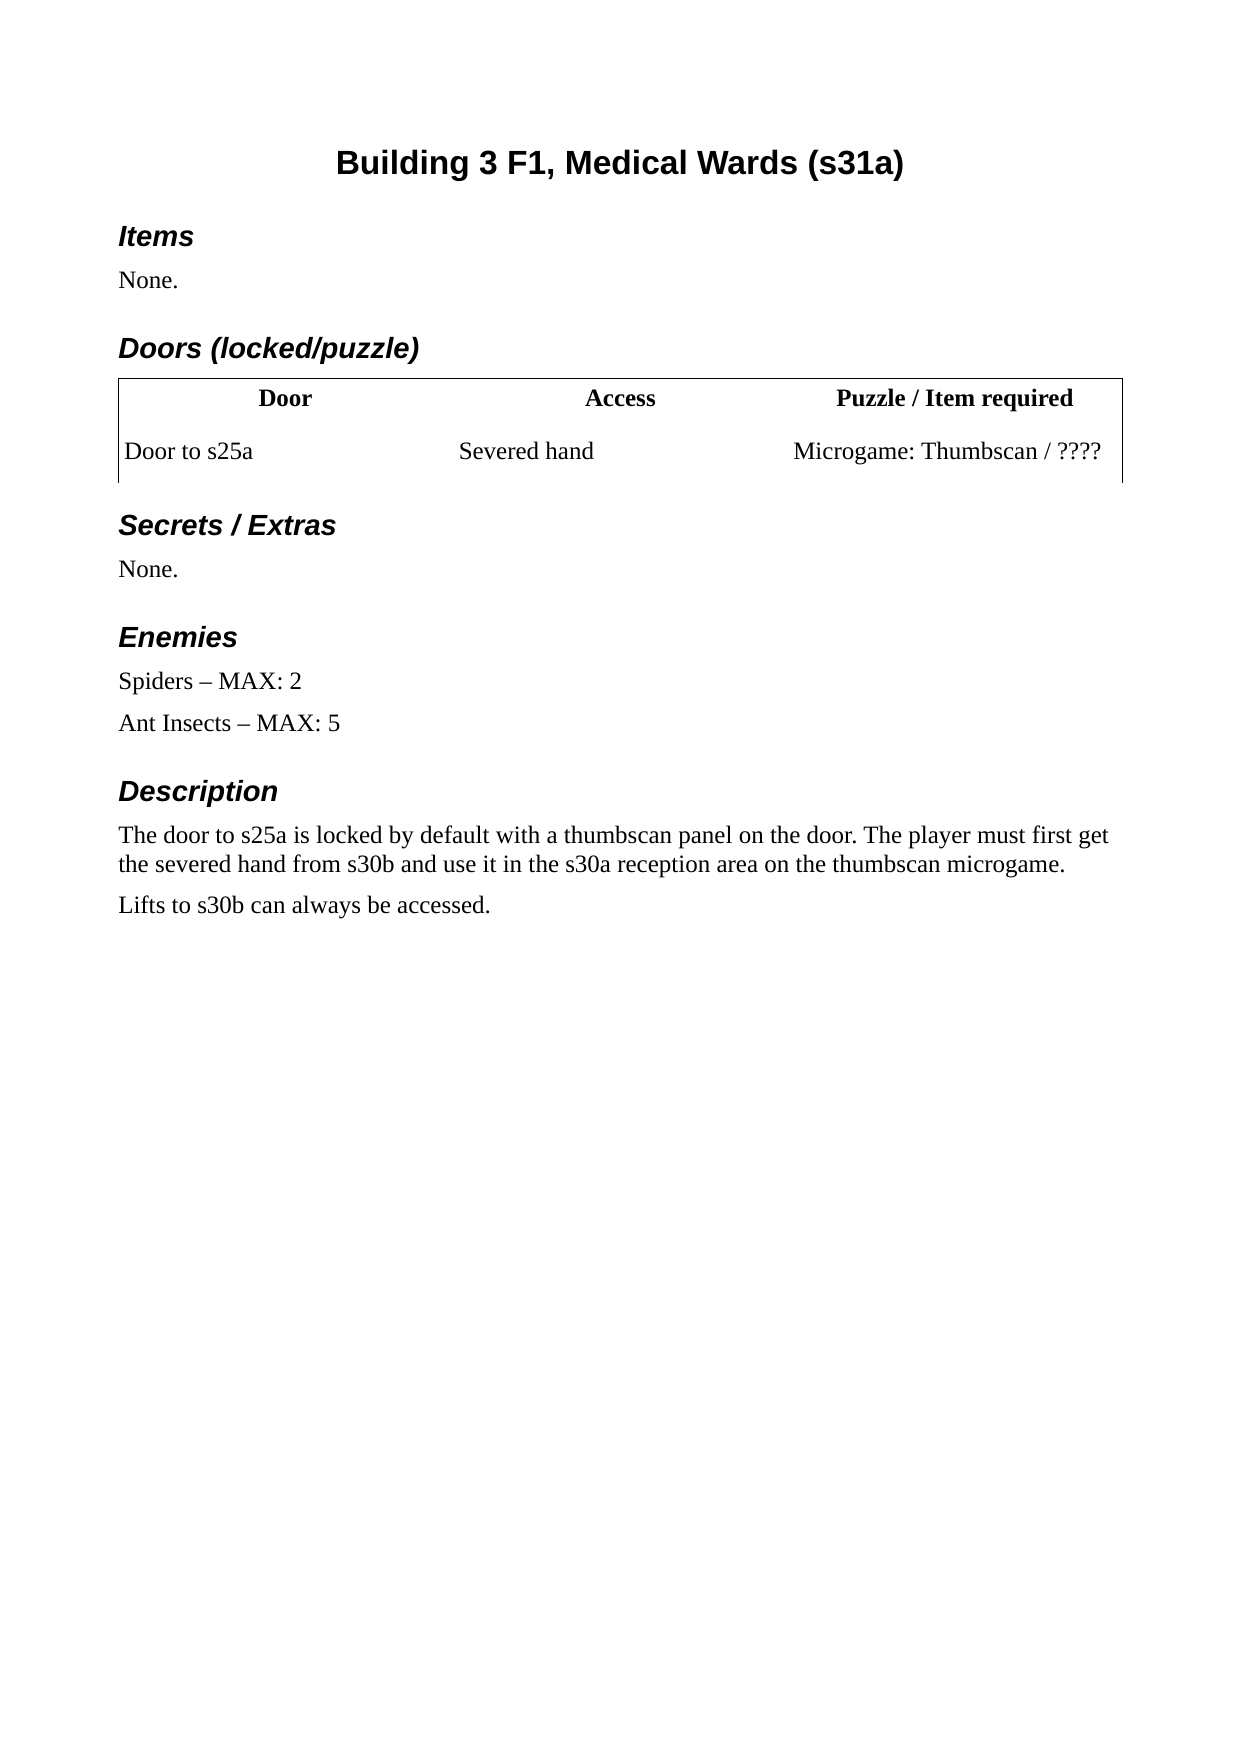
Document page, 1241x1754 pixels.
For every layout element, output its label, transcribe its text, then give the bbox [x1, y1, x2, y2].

subtitle Building 3 F1, Medical Wards (s31a) [118, 143, 1122, 182]
table_header Access [453, 379, 787, 430]
table_header Puzzle / Item required [788, 379, 1122, 430]
text None. [118, 265, 1122, 294]
subtitle Description [118, 774, 1122, 807]
text Lifts to s30b can always be accessed. [118, 890, 1122, 919]
text Ant Insects – MAX: 5 [118, 708, 1122, 736]
text The door to s25a is locked by default with a thumbscan panel on the door. The player must first get the severed hand from s30b and use it in the s30a reception area on the thumbscan microgame. [118, 820, 1122, 877]
subtitle Secrets / Extras [118, 508, 1122, 542]
table_header Door [119, 379, 453, 430]
text None. [118, 554, 1122, 583]
subtitle Doors (locked/puzzle) [118, 332, 1122, 365]
table_cell Microgame: Thumbscan / ???? [788, 430, 1122, 483]
subtitle Items [118, 219, 1122, 253]
table_cell Severed hand [453, 430, 787, 483]
table_cell Door to s25a [119, 430, 453, 483]
text Spiders – MAX: 2 [118, 666, 1122, 695]
subtitle Enemies [118, 620, 1122, 654]
